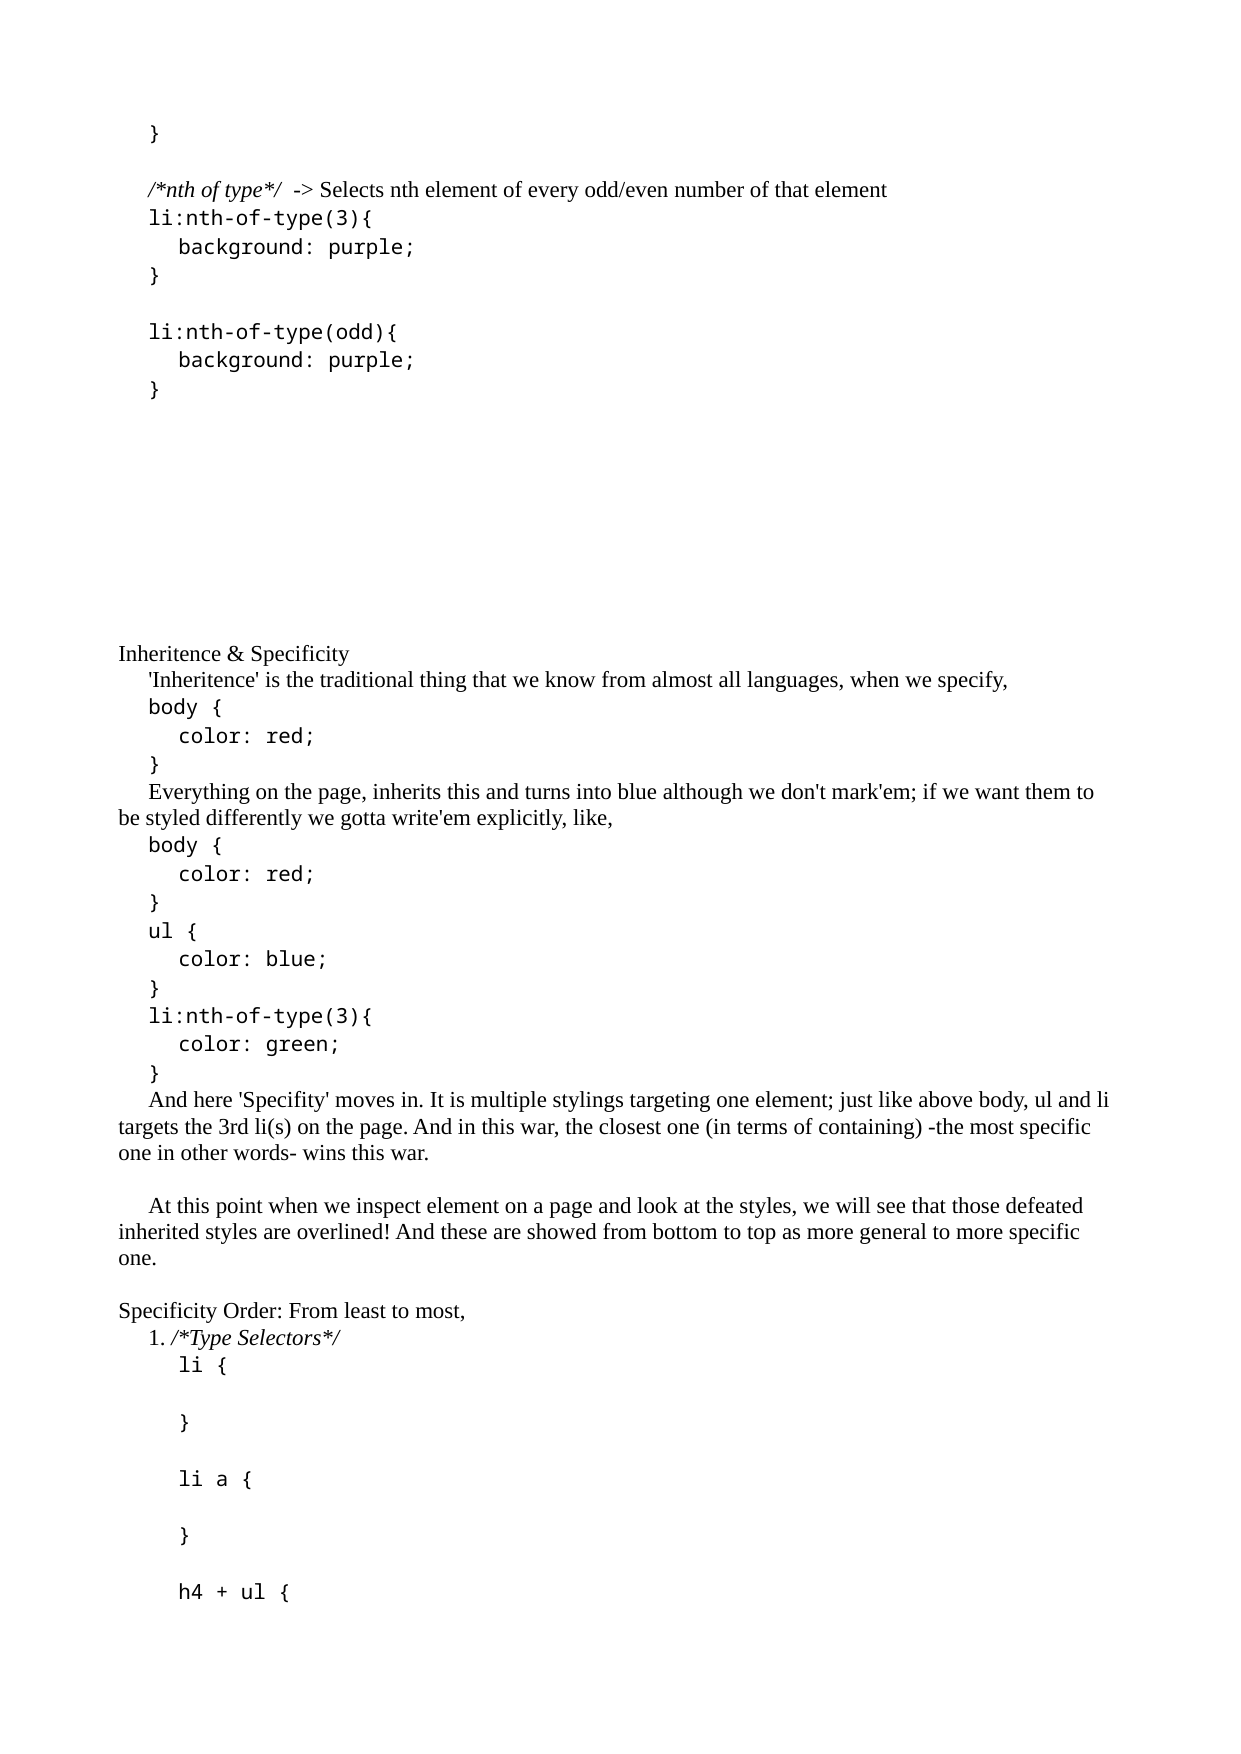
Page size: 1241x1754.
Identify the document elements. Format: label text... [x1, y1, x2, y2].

text background: purple; [118, 346, 1122, 374]
text Everything on the page, inherits this and turns into blue although we don't mark'em; if we want them to be styled differently we gotta write'em explicitly, like, [118, 778, 1122, 830]
text } [118, 374, 1122, 402]
text h4 + ul { [118, 1577, 1122, 1606]
text } [118, 260, 1122, 289]
text } [118, 1407, 1122, 1435]
text } [118, 1058, 1122, 1086]
text body { [118, 830, 1122, 859]
text } [118, 749, 1122, 778]
text } [118, 1521, 1122, 1549]
text 1. /*Type Selectors*/ [118, 1323, 1122, 1350]
text body { [118, 692, 1122, 721]
text color: green; [118, 1029, 1122, 1058]
text li:nth-of-type(3){ [118, 203, 1122, 232]
text At this point when we inspect element on a page and look at the styles, we will see that those defeated inherited styles are overlined! And these are showed from bottom to top as more general to more specific one. [118, 1192, 1122, 1271]
text li { [118, 1350, 1122, 1378]
text ul { [118, 916, 1122, 944]
text li:nth-of-type(3){ [118, 1001, 1122, 1029]
text 'Inheritence' is the traditional thing that we know from almost all languages, when we specify, [118, 666, 1122, 692]
text li a { [118, 1464, 1122, 1492]
text color: red; [118, 721, 1122, 749]
text /*nth of type*/ -> Selects nth element of every odd/even number of that element [118, 175, 1122, 203]
text li:nth-of-type(odd){ [118, 317, 1122, 346]
text And here 'Specifity' moves in. It is multiple stylings targeting one element; just like above body, ul and li targets the 3rd li(s) on the page. And in this war, the closest one (in terms of containing) -the most specific one in other words- wins this war. [118, 1086, 1122, 1165]
text } [118, 973, 1122, 1001]
text background: purple; [118, 232, 1122, 260]
text } [118, 887, 1122, 916]
text } [118, 118, 1122, 147]
text Inheritence & Specificity [118, 640, 1122, 666]
text Specificity Order: From least to most, [118, 1297, 1122, 1323]
text color: red; [118, 859, 1122, 887]
text color: blue; [118, 944, 1122, 973]
